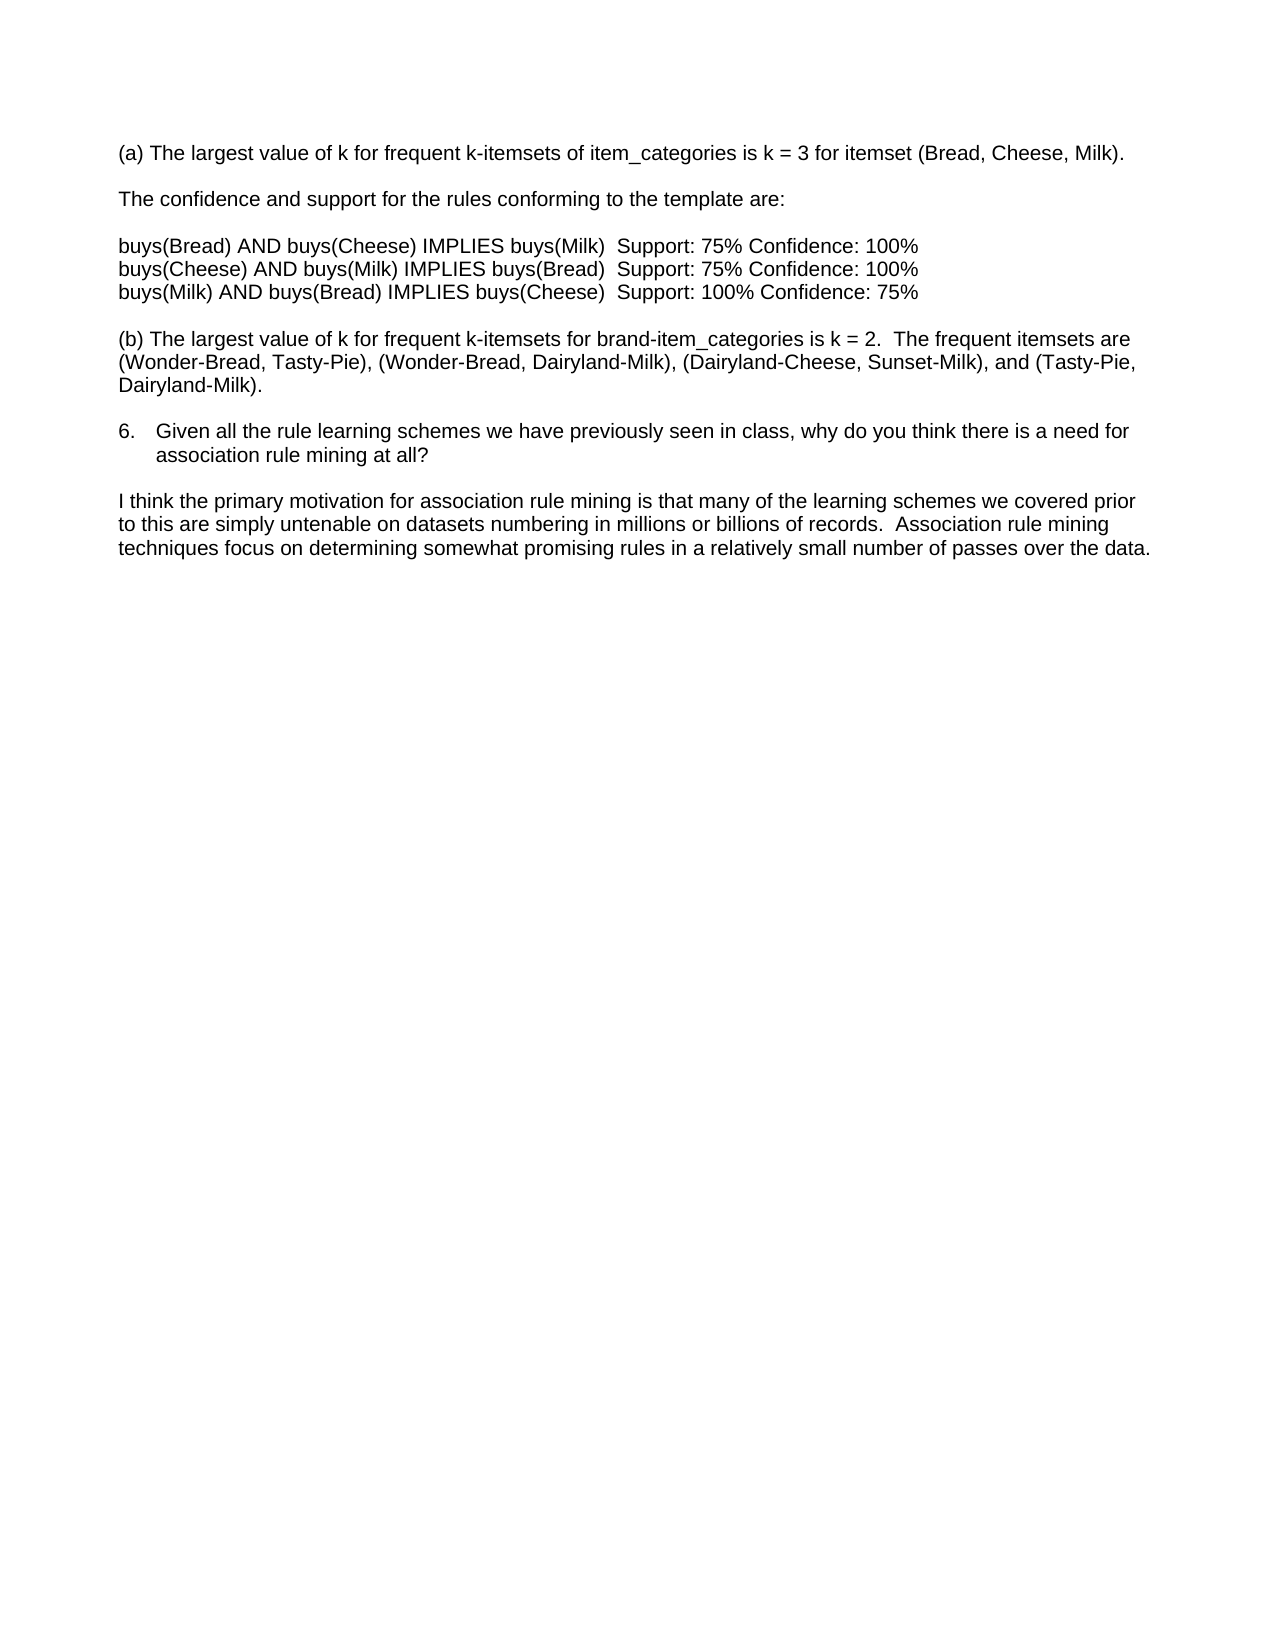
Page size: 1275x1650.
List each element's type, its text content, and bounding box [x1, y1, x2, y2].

text I think the primary motivation for association rule mining is that many of the learning schemes we covered prior to this are simply untenable on datasets numbering in millions or billions of records. Association rule mining techniques focus on determining somewhat promising rules in a relatively small number of passes over the data. [118, 490, 1157, 559]
text (a) The largest value of k for frequent k-itemsets of item_categories is k = 3 for itemset (Bread, Cheese, Milk). [118, 141, 1157, 164]
text (b) The largest value of k for frequent k-itemsets for brand-item_categories is k = 2. The frequent itemsets are (Wonder-Bread, Tasty-Pie), (Wonder-Bread, Dairyland-Milk), (Dairyland-Cheese, Sunset-Milk), and (Tasty-Pie, Dairyland-Milk). [118, 327, 1157, 397]
text buys(Bread) AND buys(Cheese) IMPLIES buys(Milk) Support: 75% Confidence: 100% [118, 234, 1157, 257]
text The confidence and support for the rules conforming to the template are: [118, 188, 1157, 211]
text buys(Milk) AND buys(Bread) IMPLIES buys(Cheese) Support: 100% Confidence: 75% [118, 281, 1157, 304]
list Given all the rule learning schemes we have previously seen in class, why do you think there is a need for association rule mining at all? [118, 420, 1157, 466]
text buys(Cheese) AND buys(Milk) IMPLIES buys(Bread) Support: 75% Confidence: 100% [118, 257, 1157, 281]
